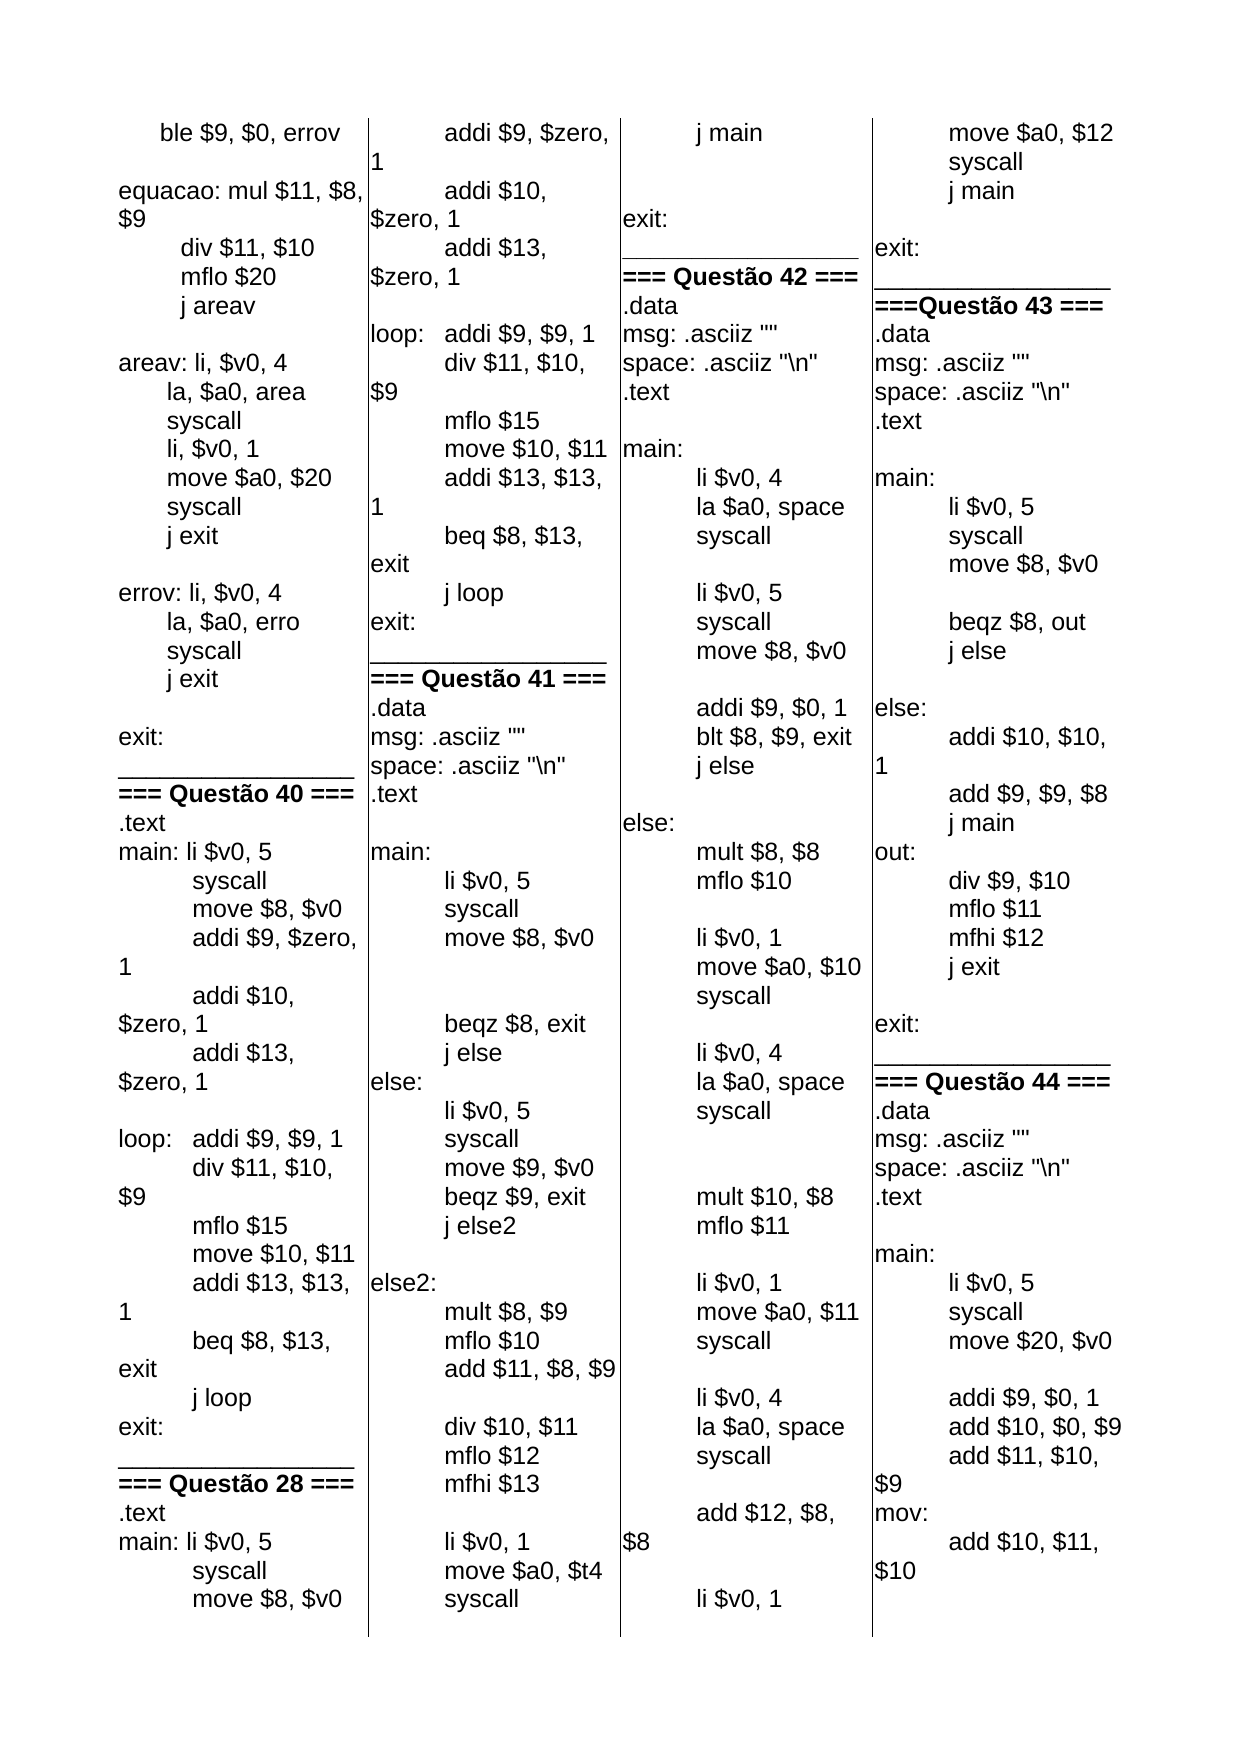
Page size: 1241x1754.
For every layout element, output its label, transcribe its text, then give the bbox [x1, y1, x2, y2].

text .data msg: .asciiz "" space: .asciiz "\n" .text main: li $v0, 5 syscall move $8, $v0 beqz $8, exit j else else: li $v0, 5 syscall move $9, $v0 beqz $9, exit j else2 else2: mult $8, $9 mflo $10 add $11, $8, $9 div $10, $11 mflo $12 mfhi $13 li $v0, 1 move $a0, $t4 syscall [370, 693, 618, 1613]
text === Questão 28 === [118, 1469, 366, 1498]
text .text main: li $v0, 5 syscall move $8, $v0 [118, 1498, 366, 1613]
text _________________=== Questão 41 === [370, 636, 618, 693]
text j main exit: [622, 118, 870, 233]
text addi $9, $zero, 1 addi $10, $zero, 1 addi $13, $zero, 1 loop: addi $9, $9, 1 div $11, $10, $9 mflo $15 move $10, $11 addi $13, $13, 1 beq $8, $13, exit j loop exit: [370, 118, 618, 636]
text move $a0, $12 syscall j main exit: [874, 118, 1122, 262]
text .data msg: .asciiz "" space: .asciiz "\n" .text main: li $v0, 4 la $a0, space syscall li $v0, 5 syscall move $8, $v0 addi $9, $0, 1 blt $8, $9, exit j else else: mult $8, $8 mflo $10 li $v0, 1 move $a0, $10 syscall li $v0, 4 la $a0, space syscall mult $10, $8 mflo $11 li $v0, 1 move $a0, $11 syscall li $v0, 4 la $a0, space syscall add $12, $8, $8 li $v0, 1 [622, 291, 870, 1613]
text _________________===Questão 43 === [874, 262, 1122, 319]
text .text main: li $v0, 5 syscall move $8, $v0 addi $9, $zero, 1 addi $10, $zero, 1 addi $13, $zero, 1 loop: addi $9, $9, 1 div $11, $10, $9 mflo $15 move $10, $11 addi $13, $13, 1 beq $8, $13, exit j loop exit: [118, 808, 366, 1441]
text .data msg: .asciiz "" space: .asciiz "\n" .text main: li $v0, 5 syscall move $20, $v0 addi $9, $0, 1 add $10, $0, $9 add $11, $10, $9 mov: add $10, $11, $10 [874, 1096, 1122, 1613]
text ble $9, $0, errov equacao: mul $11, $8, $9 div $11, $10 mflo $20 j areav areav: li, $v0, 4 la, $a0, area syscall li, $v0, 1 move $a0, $20 syscall j exit errov: li, $v0, 4 la, $a0, erro syscall j exit exit: _________________=== Questão 40 === [118, 118, 366, 808]
text _________________ [118, 1441, 366, 1469]
text _________________=== Questão 42 === [622, 233, 870, 291]
text === Questão 44 === [874, 1067, 1122, 1096]
text _________________ [874, 1038, 1122, 1067]
text .data msg: .asciiz "" space: .asciiz "\n" .text main: li $v0, 5 syscall move $8, $v0 beqz $8, out j else else: addi $10, $10, 1 add $9, $9, $8 j main out: div $9, $10 mflo $11 mfhi $12 j exit exit: [874, 319, 1122, 1038]
